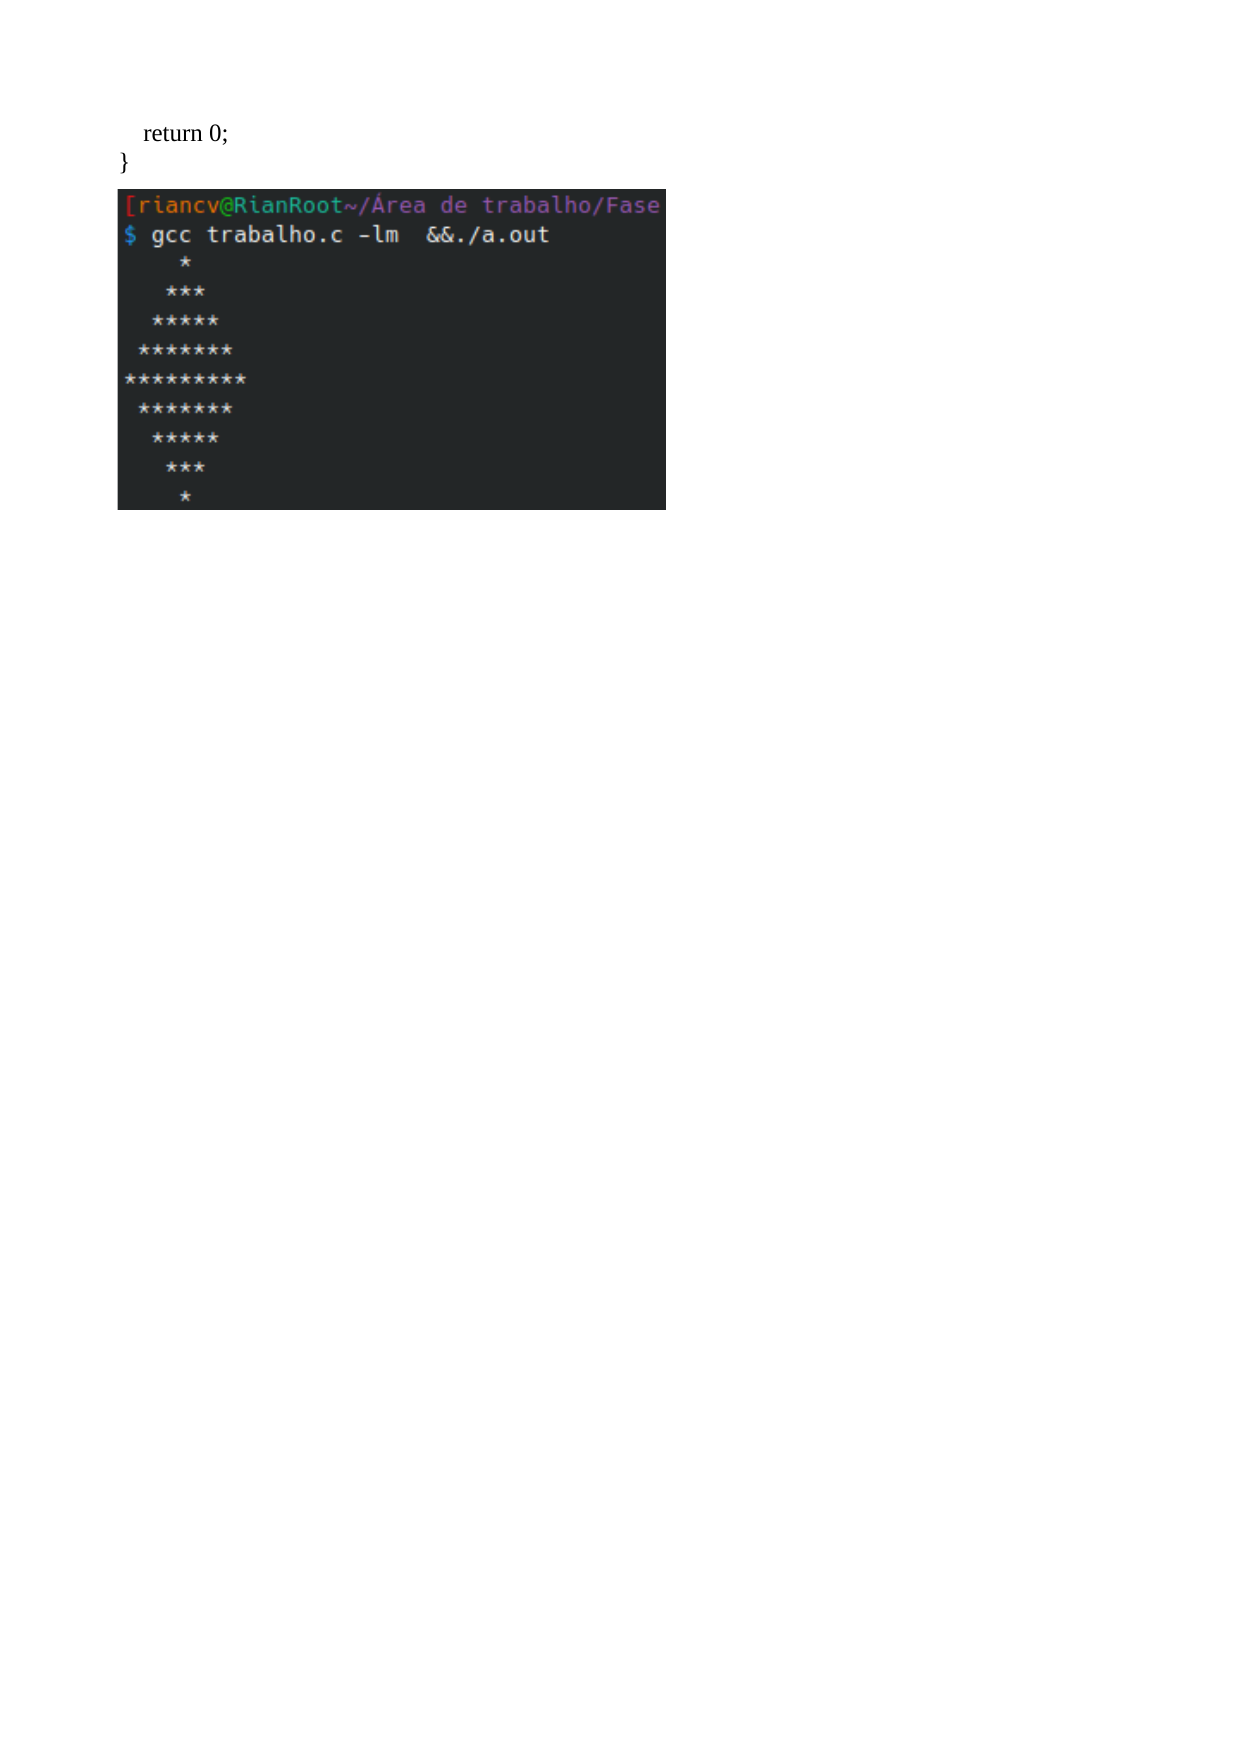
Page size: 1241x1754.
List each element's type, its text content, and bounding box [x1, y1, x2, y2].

text } [118, 147, 1122, 176]
picture [117, 189, 666, 510]
text return 0; [118, 118, 1122, 147]
